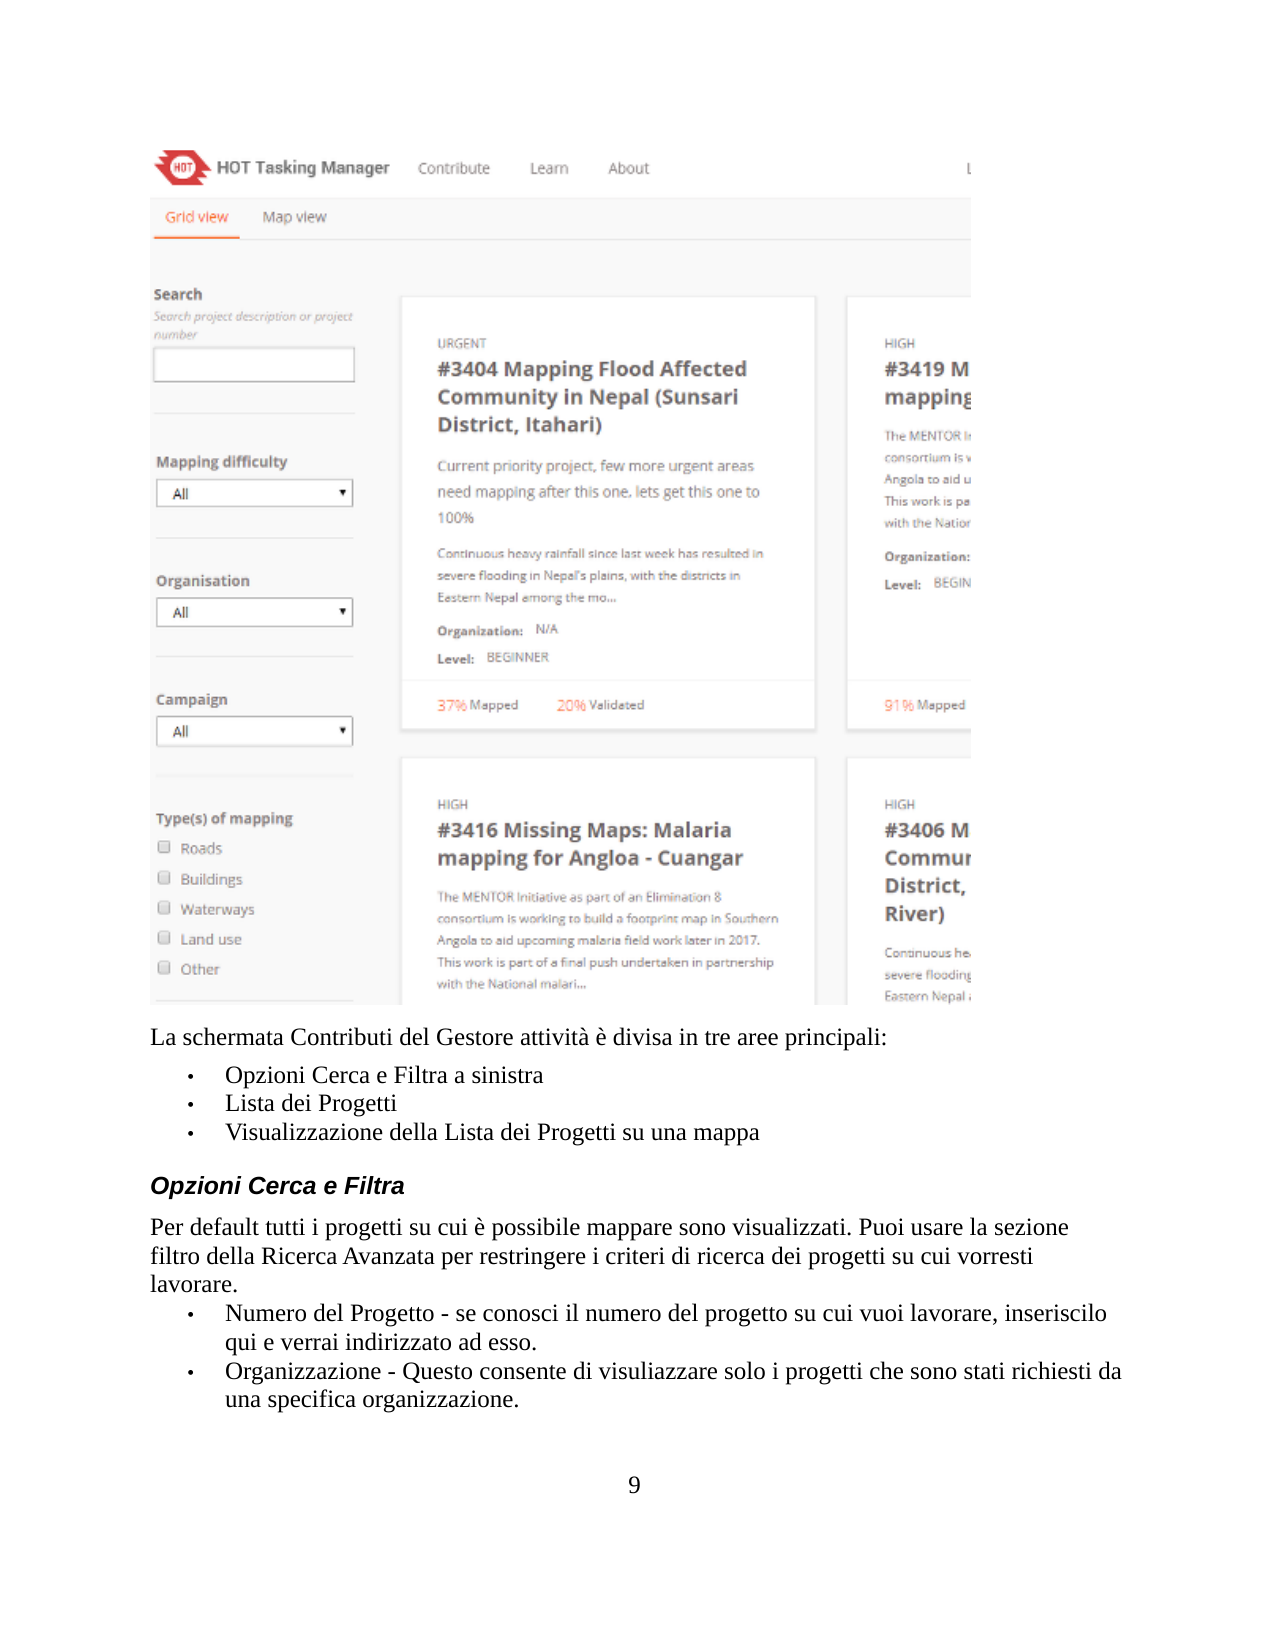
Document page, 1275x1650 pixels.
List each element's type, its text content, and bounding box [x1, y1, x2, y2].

picture [150, 150, 971, 1005]
subtitle Opzioni Cerca e Filtra [150, 1171, 1125, 1199]
text La schermata Contributi del Gestore attività è divisa in tre aree principali: [150, 1022, 1125, 1051]
list Numero del Progetto - se conosci il numero del progetto su cui vuoi lavorare, inseriscilo qui e verrai indirizzato ad esso. [187, 1298, 1125, 1356]
list Lista dei Progetti [187, 1088, 1125, 1117]
list Organizzazione - Questo consente di visuliazzare solo i progetti che sono stati richiesti da una specifica organizzazione. [187, 1356, 1125, 1413]
list Visualizzazione della Lista dei Progetti su una mappa [187, 1117, 1125, 1146]
list Opzioni Cerca e Filtra a sinistra [187, 1060, 1125, 1088]
text Per default tutti i progetti su cui è possibile mappare sono visualizzati. Puoi usare la sezione filtro della Ricerca Avanzata per restringere i criteri di ricerca dei progetti su cui vorresti lavorare. [150, 1212, 1125, 1298]
